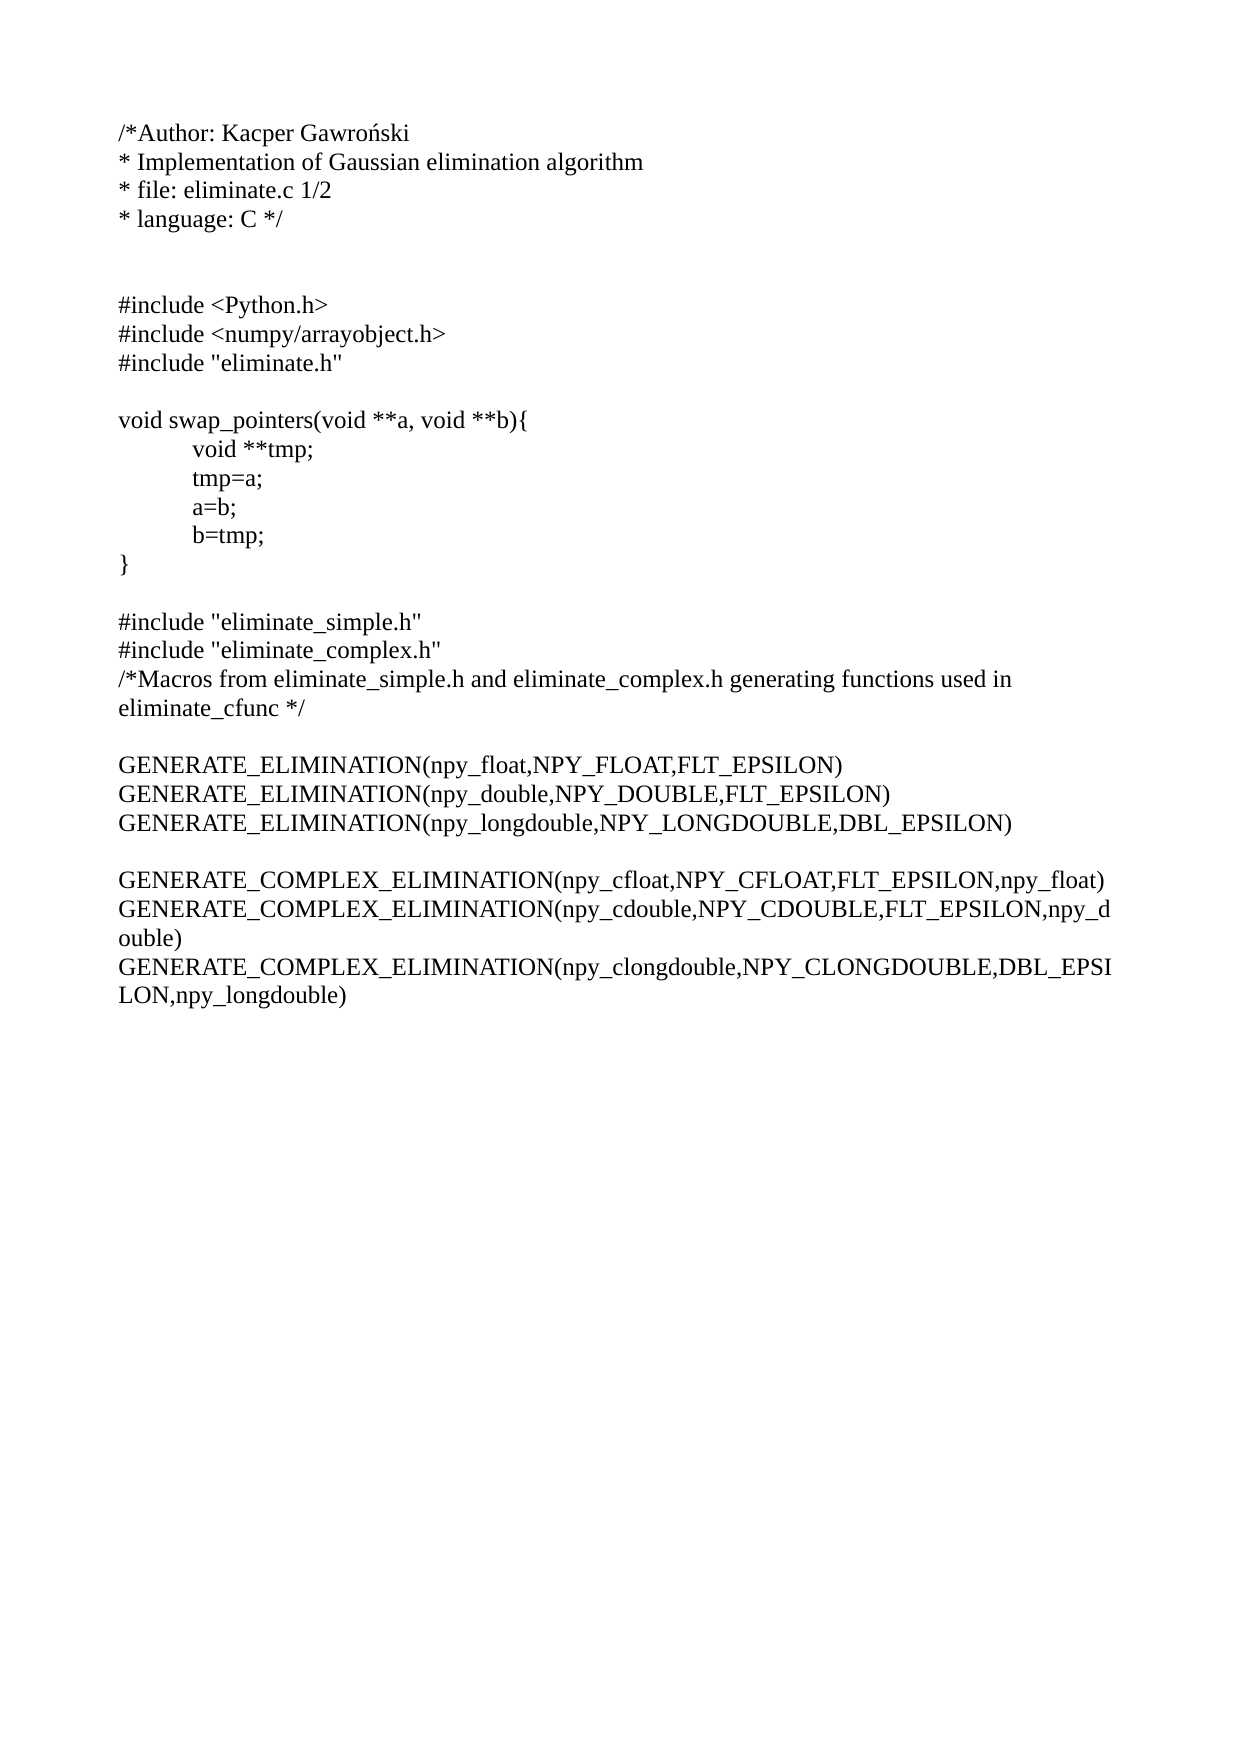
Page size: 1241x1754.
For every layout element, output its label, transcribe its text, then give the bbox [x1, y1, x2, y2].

text #include "eliminate_simple.h" [118, 607, 1122, 636]
text GENERATE_COMPLEX_ELIMINATION(npy_cfloat,NPY_CFLOAT,FLT_EPSILON,npy_float) [118, 866, 1122, 894]
text /*Author: Kacper Gawroński [118, 118, 1122, 147]
text a=b; [118, 492, 1122, 521]
text #include <Python.h> [118, 291, 1122, 319]
text * language: C */ [118, 204, 1122, 233]
text GENERATE_COMPLEX_ELIMINATION(npy_clongdouble,NPY_CLONGDOUBLE,DBL_EPSILON,npy_longdouble) [118, 952, 1122, 1009]
text b=tmp; [118, 521, 1122, 549]
text } [118, 549, 1122, 578]
text #include <numpy/arrayobject.h> [118, 319, 1122, 348]
text * Implementation of Gaussian elimination algorithm [118, 147, 1122, 176]
text * file: eliminate.c 1/2 [118, 176, 1122, 204]
text GENERATE_ELIMINATION(npy_longdouble,NPY_LONGDOUBLE,DBL_EPSILON) [118, 808, 1122, 837]
text GENERATE_ELIMINATION(npy_float,NPY_FLOAT,FLT_EPSILON) [118, 751, 1122, 779]
text tmp=a; [118, 463, 1122, 492]
text #include "eliminate.h" [118, 348, 1122, 377]
text void swap_pointers(void **a, void **b){ [118, 406, 1122, 434]
text #include "eliminate_complex.h" [118, 636, 1122, 664]
text GENERATE_ELIMINATION(npy_double,NPY_DOUBLE,FLT_EPSILON) [118, 779, 1122, 808]
text GENERATE_COMPLEX_ELIMINATION(npy_cdouble,NPY_CDOUBLE,FLT_EPSILON,npy_double) [118, 894, 1122, 952]
text void **tmp; [118, 434, 1122, 463]
text /*Macros from eliminate_simple.h and eliminate_complex.h generating functions used in eliminate_cfunc */ [118, 664, 1122, 722]
